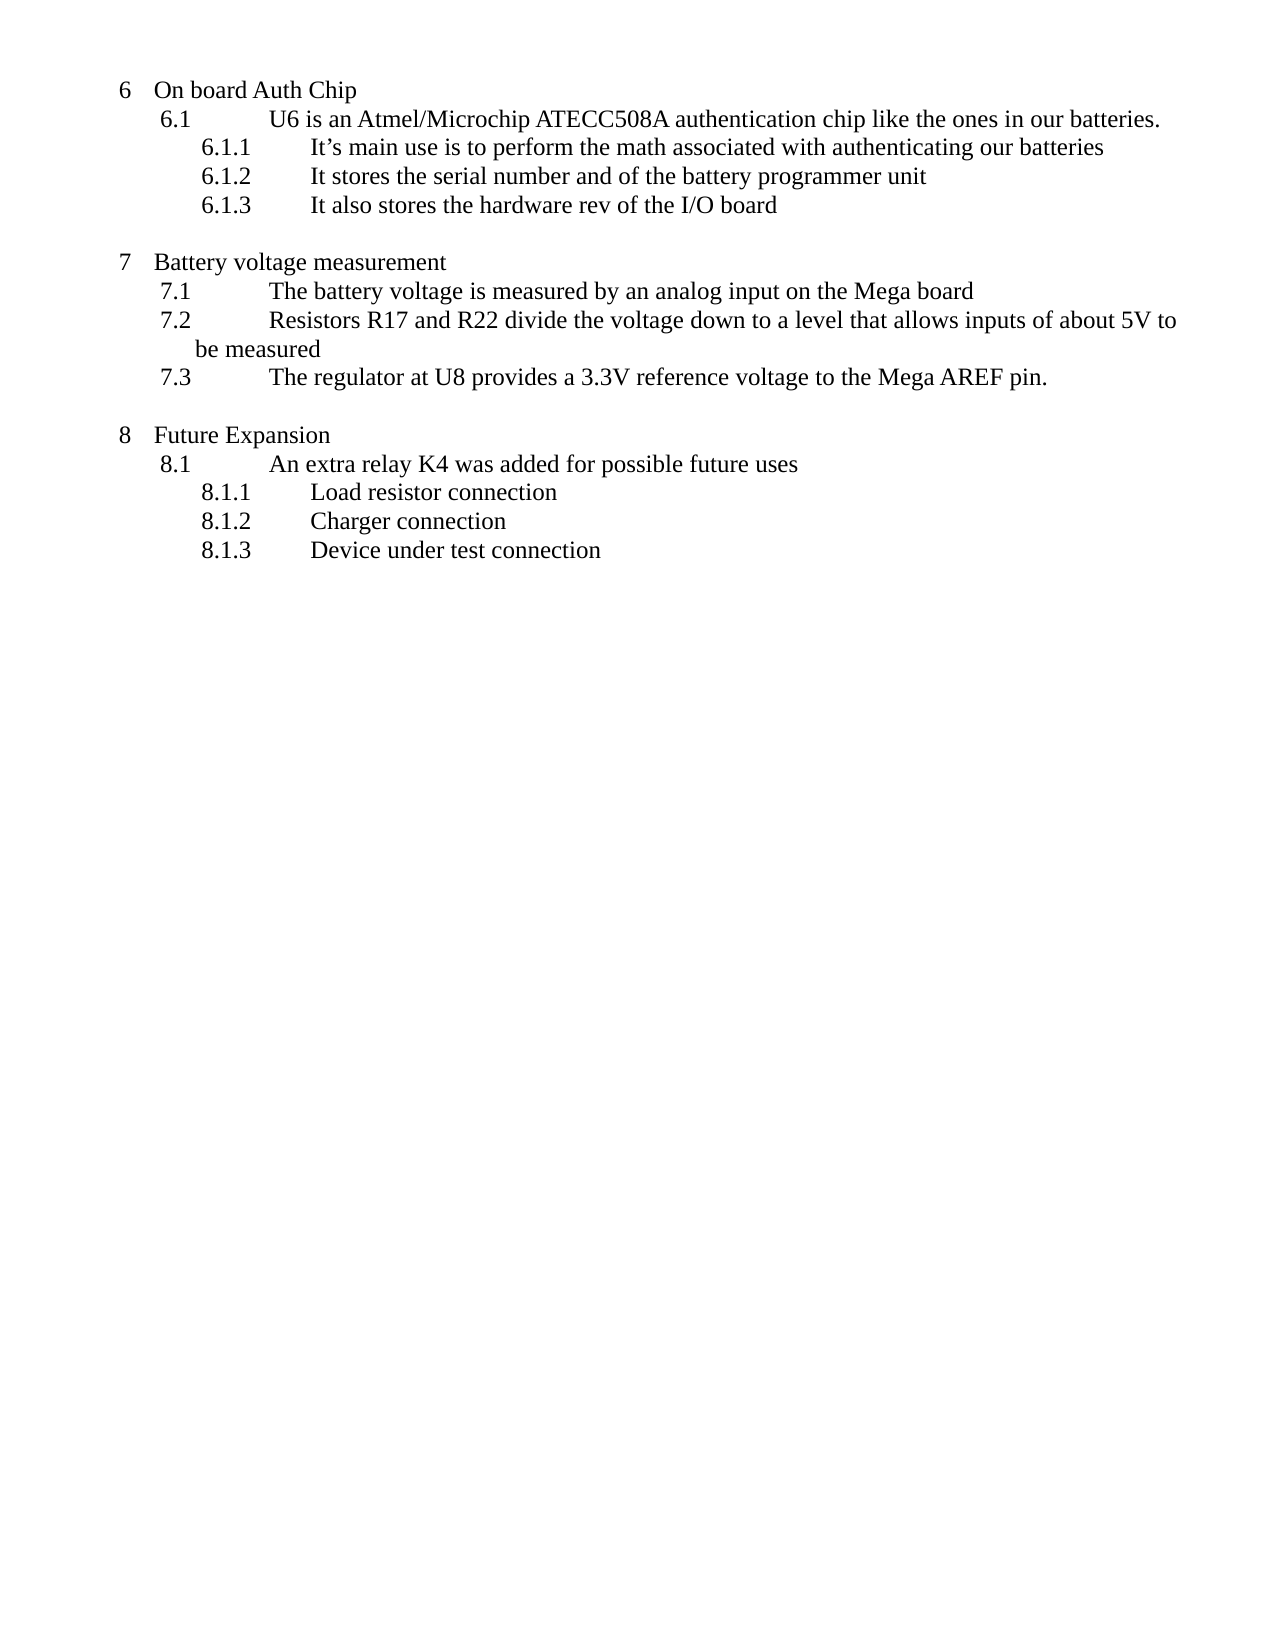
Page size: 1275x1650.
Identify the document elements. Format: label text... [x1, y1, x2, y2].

subtitle Battery voltage measurement [112, 247, 1200, 276]
subtitle Charger connection [195, 506, 1200, 535]
subtitle Load resistor connection [195, 477, 1200, 506]
subtitle It also stores the hardware rev of the I/O board [195, 190, 1200, 219]
subtitle U6 is an Atmel/Microchip ATECC508A authentication chip like the ones in our batteries. [153, 104, 1200, 132]
subtitle The regulator at U8 provides a 3.3V reference voltage to the Mega AREF pin. [153, 362, 1200, 391]
subtitle It’s main use is to perform the math associated with authenticating our batteries [195, 132, 1200, 161]
subtitle Resistors R17 and R22 divide the voltage down to a level that allows inputs of about 5V to be measured [153, 305, 1200, 362]
subtitle On board Auth Chip [112, 75, 1200, 104]
subtitle Future Expansion [112, 420, 1200, 449]
subtitle An extra relay K4 was added for possible future uses [153, 449, 1200, 477]
subtitle The battery voltage is measured by an analog input on the Mega board [153, 276, 1200, 305]
subtitle Device under test connection [195, 535, 1200, 564]
subtitle It stores the serial number and of the battery programmer unit [195, 161, 1200, 190]
